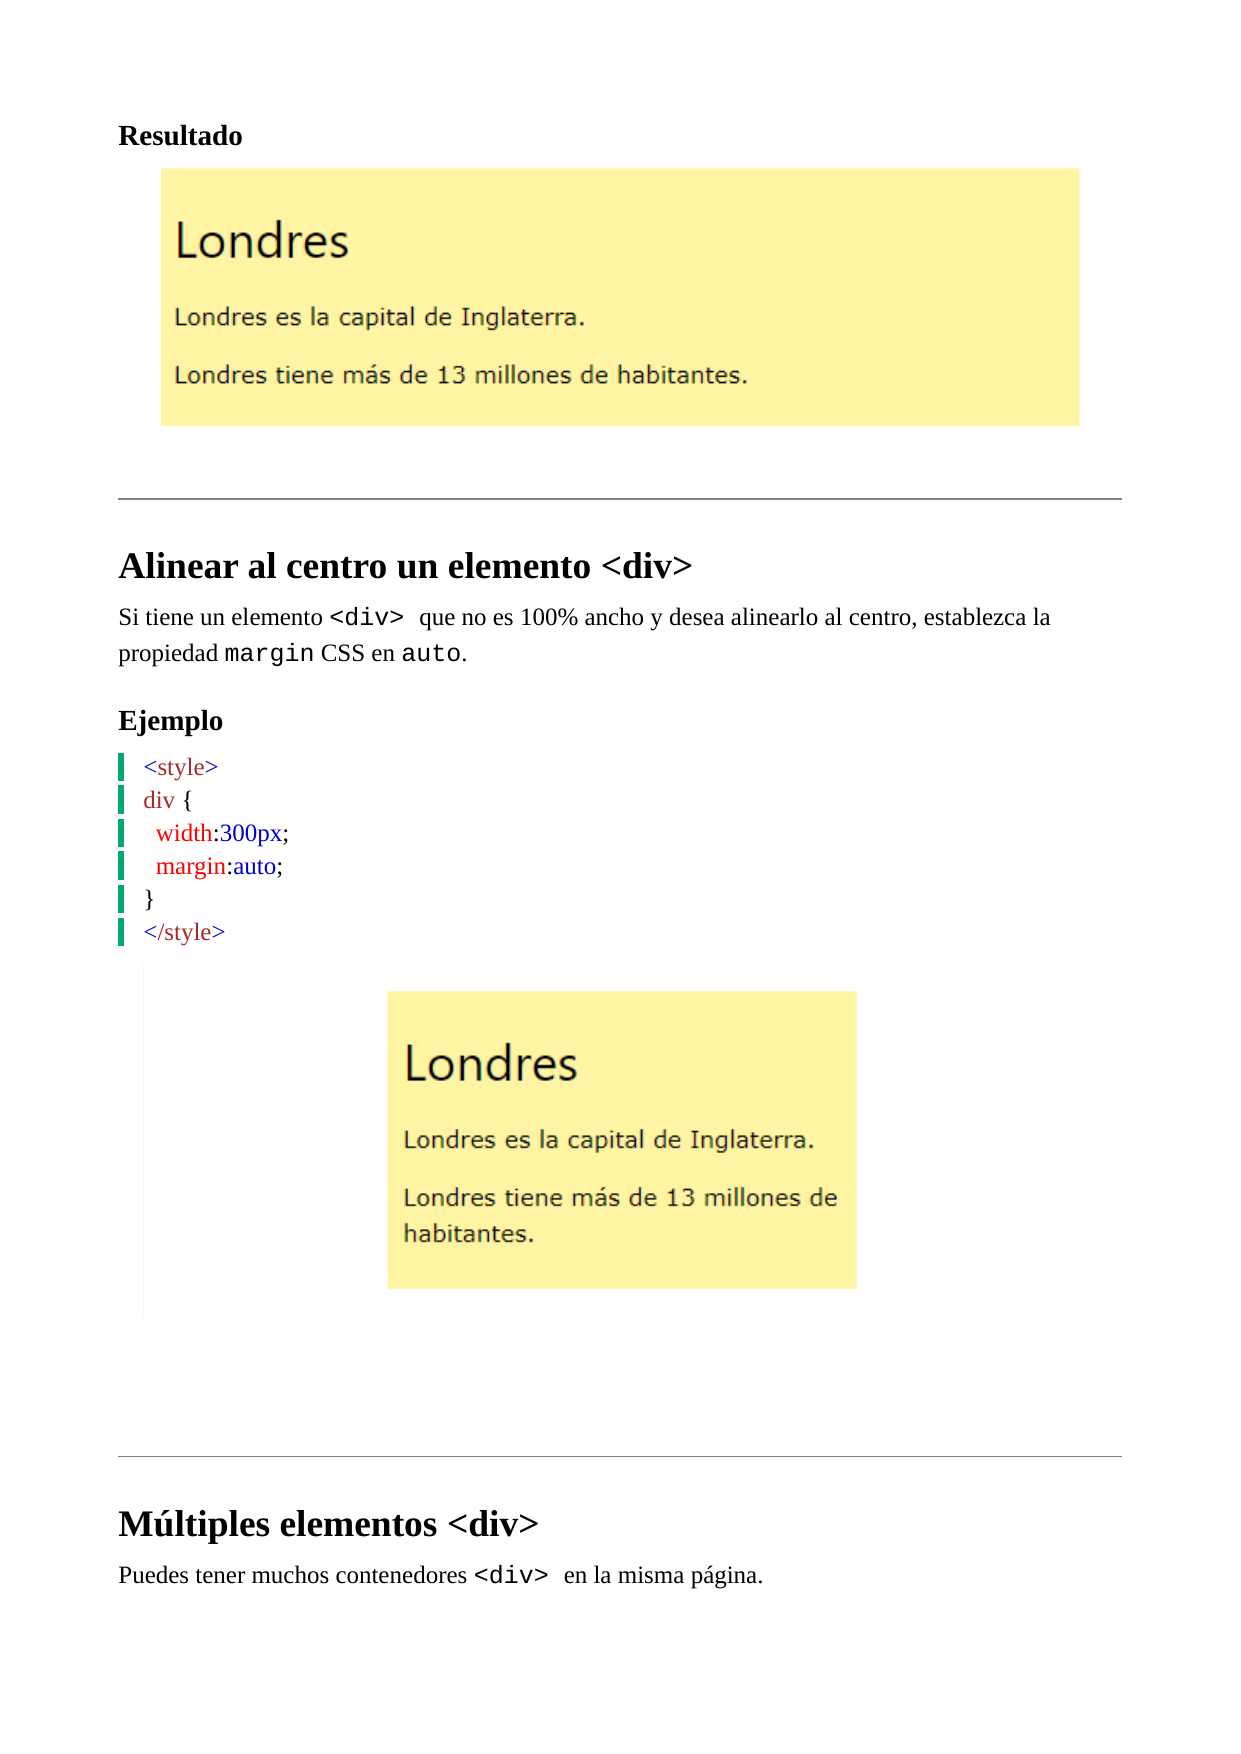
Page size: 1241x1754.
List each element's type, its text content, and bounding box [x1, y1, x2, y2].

text Puedes tener muchos contenedores <div> en la misma página. [118, 1560, 1122, 1591]
subtitle Múltiples elementos <div> [118, 1502, 1122, 1545]
picture [160, 167, 1080, 426]
subtitle Ejemplo [118, 703, 1122, 737]
subtitle Resultado [118, 118, 1122, 152]
subtitle Alinear al centro un elemento <div> [118, 544, 1122, 587]
text <style> div { width:300px; margin:auto; } </style> [118, 752, 1122, 946]
picture [142, 965, 1098, 1319]
text Si tiene un elemento <div> que no es 100% ancho y desea alinearlo al centro, establezca la propiedad margin CSS en auto. [118, 602, 1122, 668]
